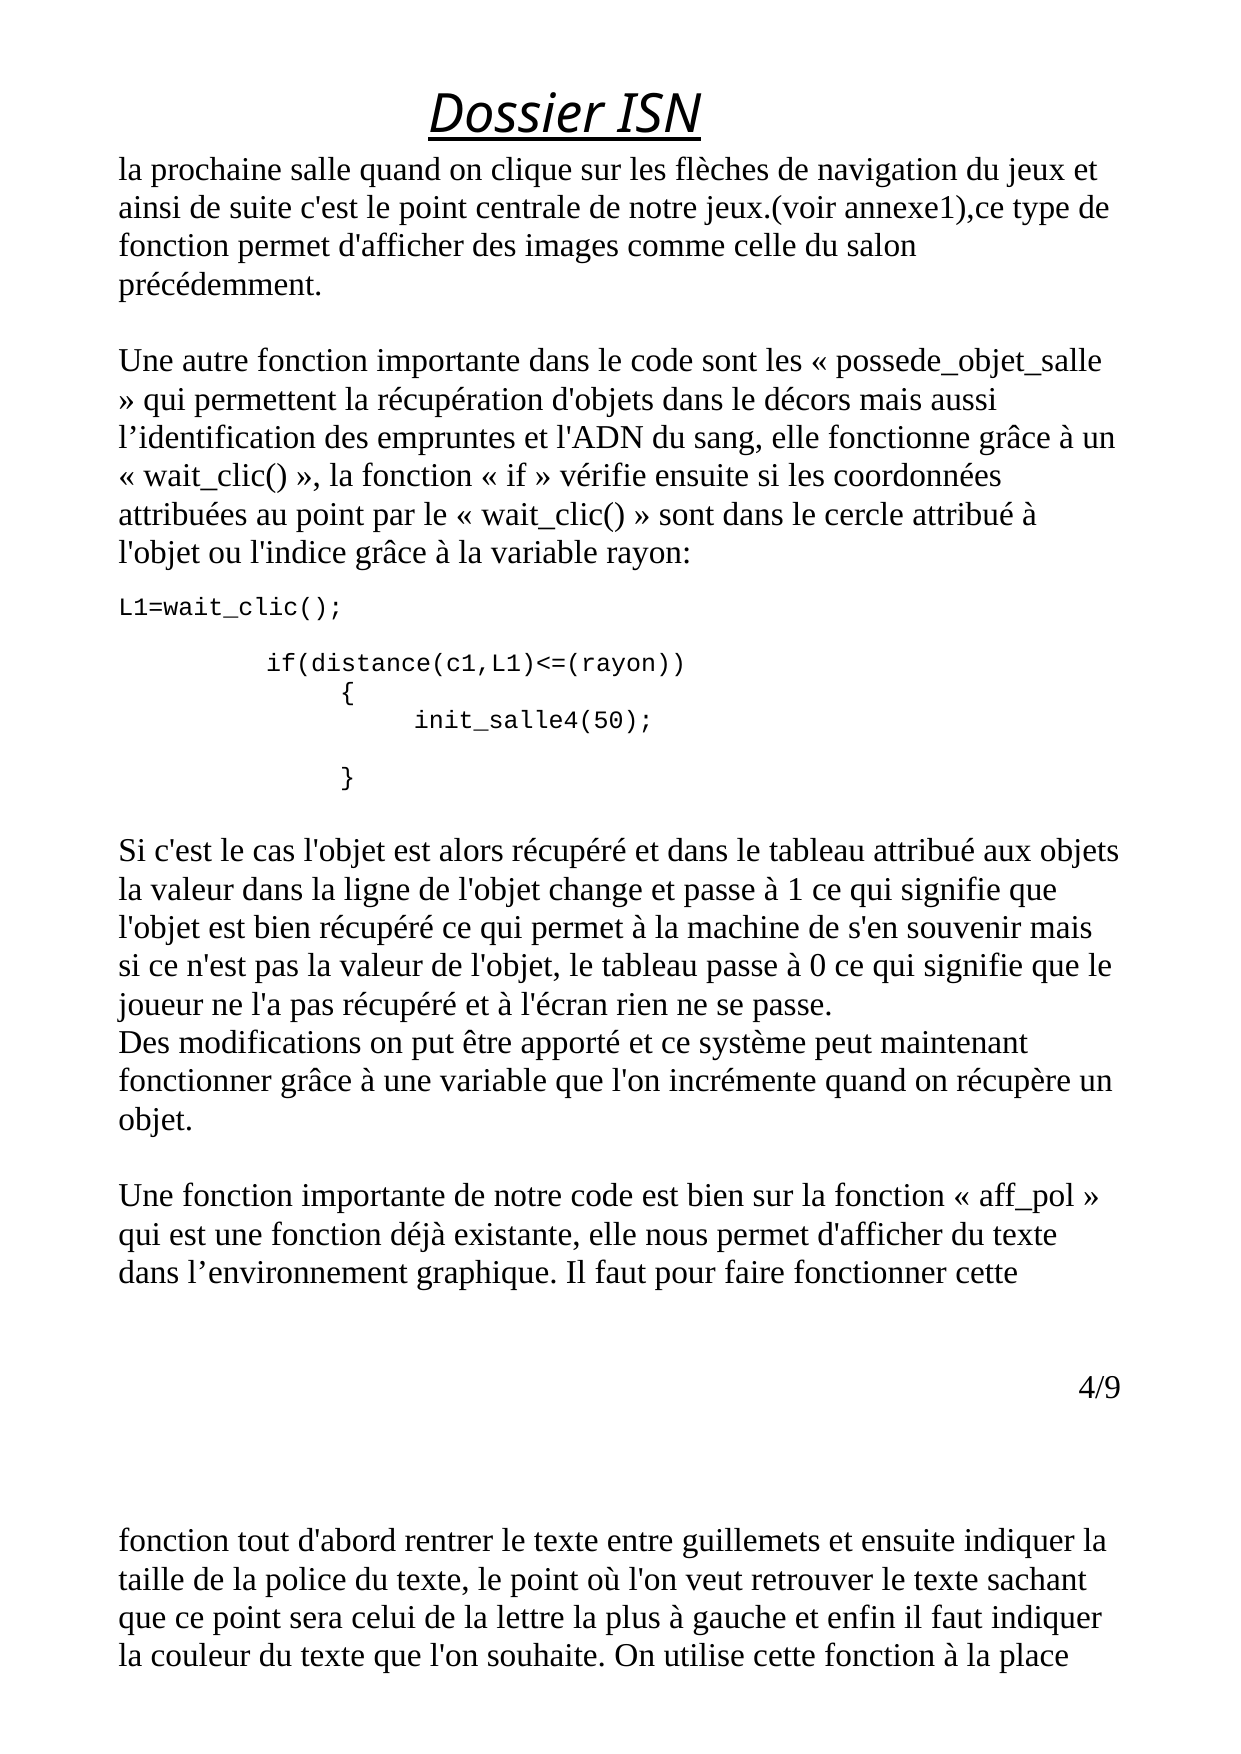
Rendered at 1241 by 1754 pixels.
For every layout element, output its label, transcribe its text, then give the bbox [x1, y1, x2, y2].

text init_salle4(50); [118, 707, 1122, 736]
text Des modifications on put être apporté et ce système peut maintenant fonctionner grâce à une variable que l'on incrémente quand on récupère un objet. [118, 1022, 1122, 1137]
text 4/9 [118, 1367, 1122, 1406]
text Si c'est le cas l'objet est alors récupéré et dans le tableau attribué aux objets la valeur dans la ligne de l'objet change et passe à 1 ce qui signifie que l'objet est bien récupéré ce qui permet à la machine de s'en souvenir mais si ce n'est pas la valeur de l'objet, le tableau passe à 0 ce qui signifie que le joueur ne l'a pas récupéré et à l'écran rien ne se passe. [118, 831, 1122, 1022]
text { [118, 679, 1122, 707]
text if(distance(c1,L1)<=(rayon)) [118, 651, 1122, 679]
text la prochaine salle quand on clique sur les flèches de navigation du jeux et ainsi de suite c'est le point centrale de notre jeux.(voir annexe1),ce type de fonction permet d'afficher des images comme celle du salon précédemment. [118, 149, 1122, 302]
text Une fonction importante de notre code est bien sur la fonction « aff_pol » qui est une fonction déjà existante, elle nous permet d'afficher du texte [118, 1176, 1122, 1252]
text dans l’environnement graphique. Il faut pour faire fonctionner cette [118, 1252, 1122, 1291]
text L1=wait_clic(); [118, 594, 1122, 622]
text fonction tout d'abord rentrer le texte entre guillemets et ensuite indiquer la taille de la police du texte, le point où l'on veut retrouver le texte sachant que ce point sera celui de la lettre la plus à gauche et enfin il faut indiquer la couleur du texte que l'on souhaite. On utilise cette fonction à la place [118, 1521, 1122, 1674]
text Une autre fonction importante dans le code sont les « possede_objet_salle » qui permettent la récupération d'objets dans le décors mais aussi l’identification des empruntes et l'ADN du sang, elle fonctionne grâce à un « wait_clic() », la fonction « if » vérifie ensuite si les coordonnées attribuées au point par le « wait_clic() » sont dans le cercle attribué à l'objet ou l'indice grâce à la variable rayon: [118, 340, 1122, 570]
text } [118, 764, 1122, 792]
